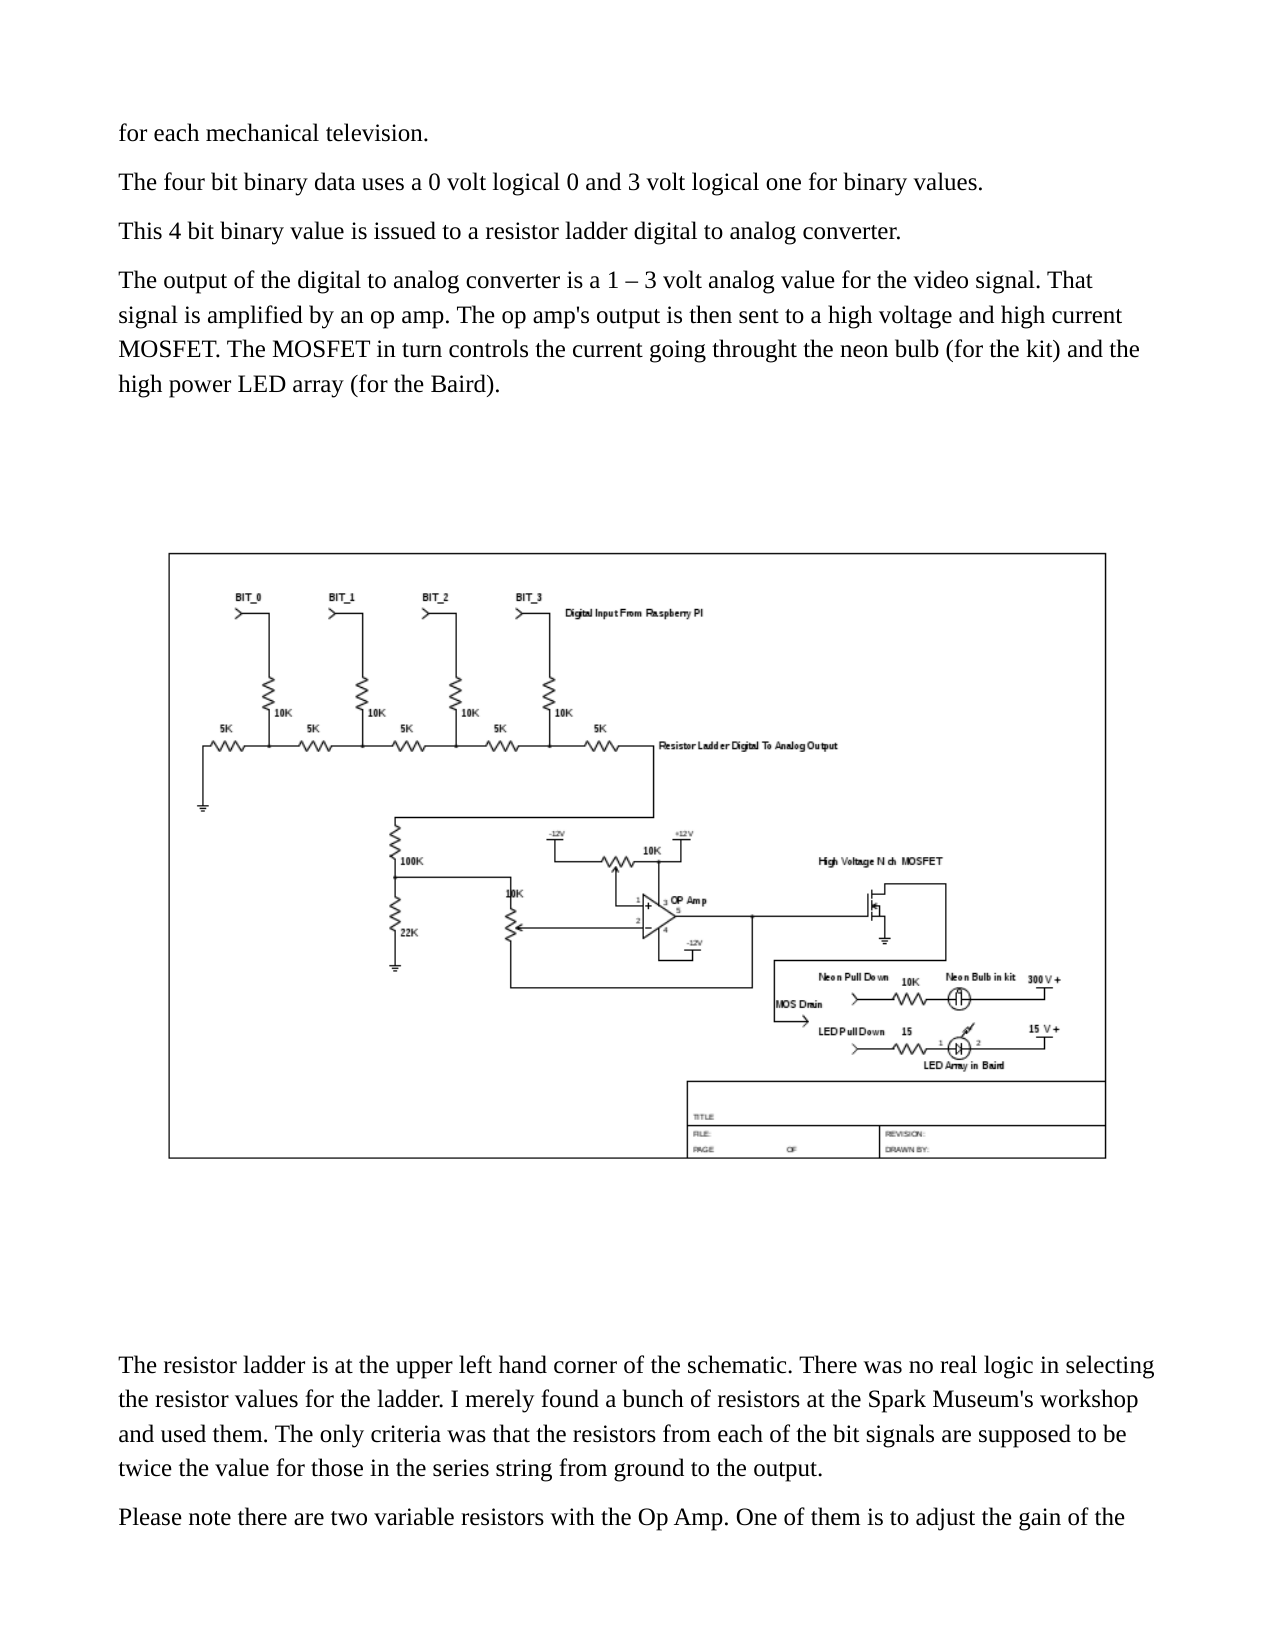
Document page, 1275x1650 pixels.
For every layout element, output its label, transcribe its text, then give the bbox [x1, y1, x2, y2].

text Please note there are two variable resistors with the Op Amp. One of them is to adjust the gain of the [118, 1502, 1157, 1531]
text The output of the digital to analog converter is a 1 – 3 volt analog value for the video signal. That signal is amplified by an op amp. The op amp's output is then sent to a high voltage and high current MOSFET. The MOSFET in turn controls the current going throught the neon bulb (for the kit) and the high power LED array (for the Baird). [118, 265, 1157, 397]
text This 4 bit binary value is issued to a resistor ladder digital to analog converter. [118, 216, 1157, 245]
text The resistor ladder is at the upper left hand corner of the schematic. There was no real logic in selecting the resistor values for the ladder. I merely found a bunch of resistors at the Spark Museum's workshop and used them. The only criteria was that the resistors from each of the bit signals are supposed to be twice the value for those in the series string from ground to the output. [118, 1350, 1157, 1482]
text The four bit binary data uses a 0 volt logical 0 and 3 volt logical one for binary values. [118, 167, 1157, 196]
text for each mechanical television. [118, 118, 1157, 147]
picture [118, 466, 1157, 1246]
